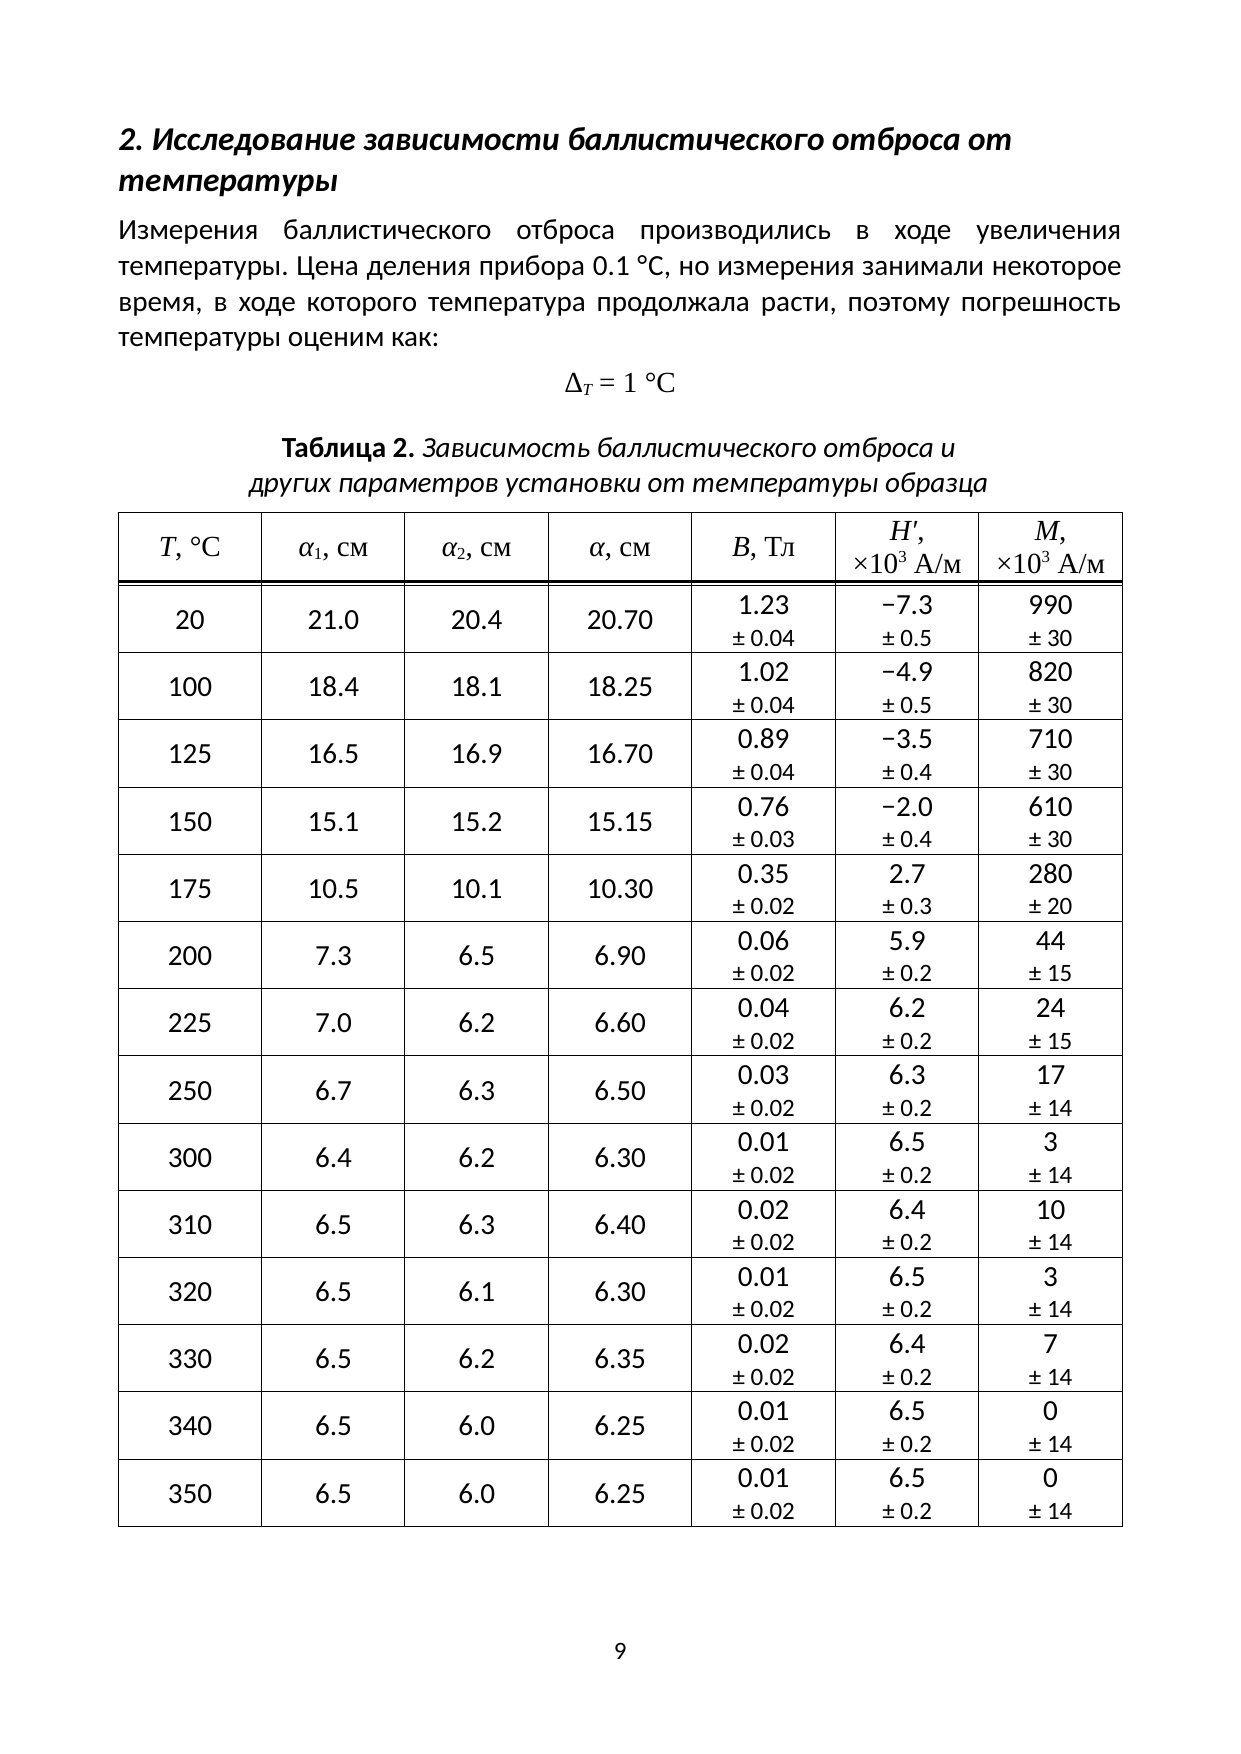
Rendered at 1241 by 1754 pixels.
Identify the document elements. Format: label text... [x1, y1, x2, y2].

table_cell 6.90 [549, 922, 691, 988]
table_cell 6.3 ± 0.2 [836, 1056, 978, 1122]
table_cell 0 ± 14 [979, 1392, 1122, 1458]
table_cell 6.25 [549, 1392, 691, 1458]
table_cell −4.9 ± 0.5 [836, 653, 978, 719]
table_cell 0.02 ± 0.02 [692, 1191, 835, 1257]
table_cell 6.5 ± 0.2 [836, 1460, 978, 1526]
table_cell 280 ± 20 [979, 855, 1122, 921]
table_cell 0.35 ± 0.02 [692, 855, 835, 921]
table_header T, °C [119, 513, 261, 580]
table_cell 3 ± 14 [979, 1124, 1122, 1190]
table_cell 6.5 [262, 1191, 404, 1257]
table_cell 320 [119, 1258, 261, 1324]
table_cell 175 [119, 855, 261, 921]
table_cell 1.23 ± 0.04 [692, 586, 835, 652]
table_cell 2.7 ± 0.3 [836, 855, 978, 921]
table_cell 16.70 [549, 720, 691, 787]
table_cell 10 ± 14 [979, 1191, 1122, 1257]
table_header α, см [549, 513, 691, 580]
table_cell −3.5 ± 0.4 [836, 720, 978, 787]
table_header H′, ×103 А/м [836, 513, 978, 580]
text Измерения баллистического отброса производились в ходе увеличения температуры. Цена деления прибора 0.1 °C, но измерения занимали некоторое время, в ходе которого температура продолжала расти, поэтому погрешность температуры оценим как: [118, 211, 1122, 354]
subtitle Исследование зависимости баллистического отброса от температуры [118, 118, 1122, 199]
table_cell 6.30 [549, 1258, 691, 1324]
table_cell 15.1 [262, 788, 404, 854]
table_header α1, см [262, 513, 404, 580]
table_cell 6.5 [405, 922, 548, 988]
table_cell 44 ± 15 [979, 922, 1122, 988]
table_cell 0.06 ± 0.02 [692, 922, 835, 988]
table_cell 6.2 [405, 1325, 548, 1391]
table_cell 5.9 ± 0.2 [836, 922, 978, 988]
table_cell 6.4 ± 0.2 [836, 1191, 978, 1257]
table_cell 6.3 [405, 1056, 548, 1122]
table_cell 300 [119, 1124, 261, 1190]
table_header α2, см [405, 513, 548, 580]
table_cell 7 ± 14 [979, 1325, 1122, 1391]
table_cell 6.0 [405, 1460, 548, 1526]
table_cell 330 [119, 1325, 261, 1391]
table_cell 6.60 [549, 989, 691, 1055]
table_cell 7.0 [262, 989, 404, 1055]
table_cell 0.76 ± 0.03 [692, 788, 835, 854]
table_cell 340 [119, 1392, 261, 1458]
table_cell 710 ± 30 [979, 720, 1122, 787]
table_cell 16.9 [405, 720, 548, 787]
table_cell 6.5 [262, 1460, 404, 1526]
table_cell 17 ± 14 [979, 1056, 1122, 1122]
table_cell 125 [119, 720, 261, 787]
table_cell 6.5 ± 0.2 [836, 1392, 978, 1458]
table_cell 18.1 [405, 653, 548, 719]
table_cell 10.5 [262, 855, 404, 921]
text Таблица 2. Зависимость баллистического отброса и других параметров установки от температуры образца [118, 429, 1122, 500]
text ∆T = 1 °C [118, 366, 1122, 399]
table_header M, ×103 А/м [979, 513, 1122, 580]
table_cell 0.01 ± 0.02 [692, 1258, 835, 1324]
table_cell 6.5 [262, 1258, 404, 1324]
table_cell 6.25 [549, 1460, 691, 1526]
table_cell 0.01 ± 0.02 [692, 1124, 835, 1190]
table_cell 6.35 [549, 1325, 691, 1391]
table_cell 6.30 [549, 1124, 691, 1190]
table_cell 0 ± 14 [979, 1460, 1122, 1526]
table_cell 18.4 [262, 653, 404, 719]
table_cell 20.4 [405, 586, 548, 652]
table_cell −2.0 ± 0.4 [836, 788, 978, 854]
table_cell 0.01 ± 0.02 [692, 1392, 835, 1458]
table_cell 6.3 [405, 1191, 548, 1257]
table_cell 225 [119, 989, 261, 1055]
table_cell 0.01 ± 0.02 [692, 1460, 835, 1526]
table_cell 150 [119, 788, 261, 854]
table_cell 7.3 [262, 922, 404, 988]
table_cell 6.2 [405, 1124, 548, 1190]
table_cell 0.04 ± 0.02 [692, 989, 835, 1055]
table_cell 6.40 [549, 1191, 691, 1257]
table_cell −7.3 ± 0.5 [836, 586, 978, 652]
table_cell 350 [119, 1460, 261, 1526]
table_cell 15.15 [549, 788, 691, 854]
table_cell 18.25 [549, 653, 691, 719]
table_cell 0.89 ± 0.04 [692, 720, 835, 787]
table_cell 3 ± 14 [979, 1258, 1122, 1324]
table_cell 0.02 ± 0.02 [692, 1325, 835, 1391]
table_cell 6.2 ± 0.2 [836, 989, 978, 1055]
table_cell 21.0 [262, 586, 404, 652]
table_cell 0.03 ± 0.02 [692, 1056, 835, 1122]
table_cell 15.2 [405, 788, 548, 854]
table_cell 20.70 [549, 586, 691, 652]
table_cell 6.5 ± 0.2 [836, 1124, 978, 1190]
table_cell 6.7 [262, 1056, 404, 1122]
table_cell 20 [119, 586, 261, 652]
table_cell 6.1 [405, 1258, 548, 1324]
table_cell 610 ± 30 [979, 788, 1122, 854]
table_cell 820 ± 30 [979, 653, 1122, 719]
table_cell 6.2 [405, 989, 548, 1055]
table_cell 6.5 [262, 1392, 404, 1458]
table_cell 990 ± 30 [979, 586, 1122, 652]
table_cell 16.5 [262, 720, 404, 787]
table_cell 6.4 ± 0.2 [836, 1325, 978, 1391]
table_cell 10.1 [405, 855, 548, 921]
table_cell 6.50 [549, 1056, 691, 1122]
table_header B, Тл [692, 513, 835, 580]
table_cell 6.4 [262, 1124, 404, 1190]
table_cell 6.0 [405, 1392, 548, 1458]
table_cell 6.5 ± 0.2 [836, 1258, 978, 1324]
table_cell 100 [119, 653, 261, 719]
table_cell 200 [119, 922, 261, 988]
table_cell 310 [119, 1191, 261, 1257]
table_cell 1.02 ± 0.04 [692, 653, 835, 719]
table_cell 24 ± 15 [979, 989, 1122, 1055]
table_cell 250 [119, 1056, 261, 1122]
table_cell 10.30 [549, 855, 691, 921]
table_cell 6.5 [262, 1325, 404, 1391]
